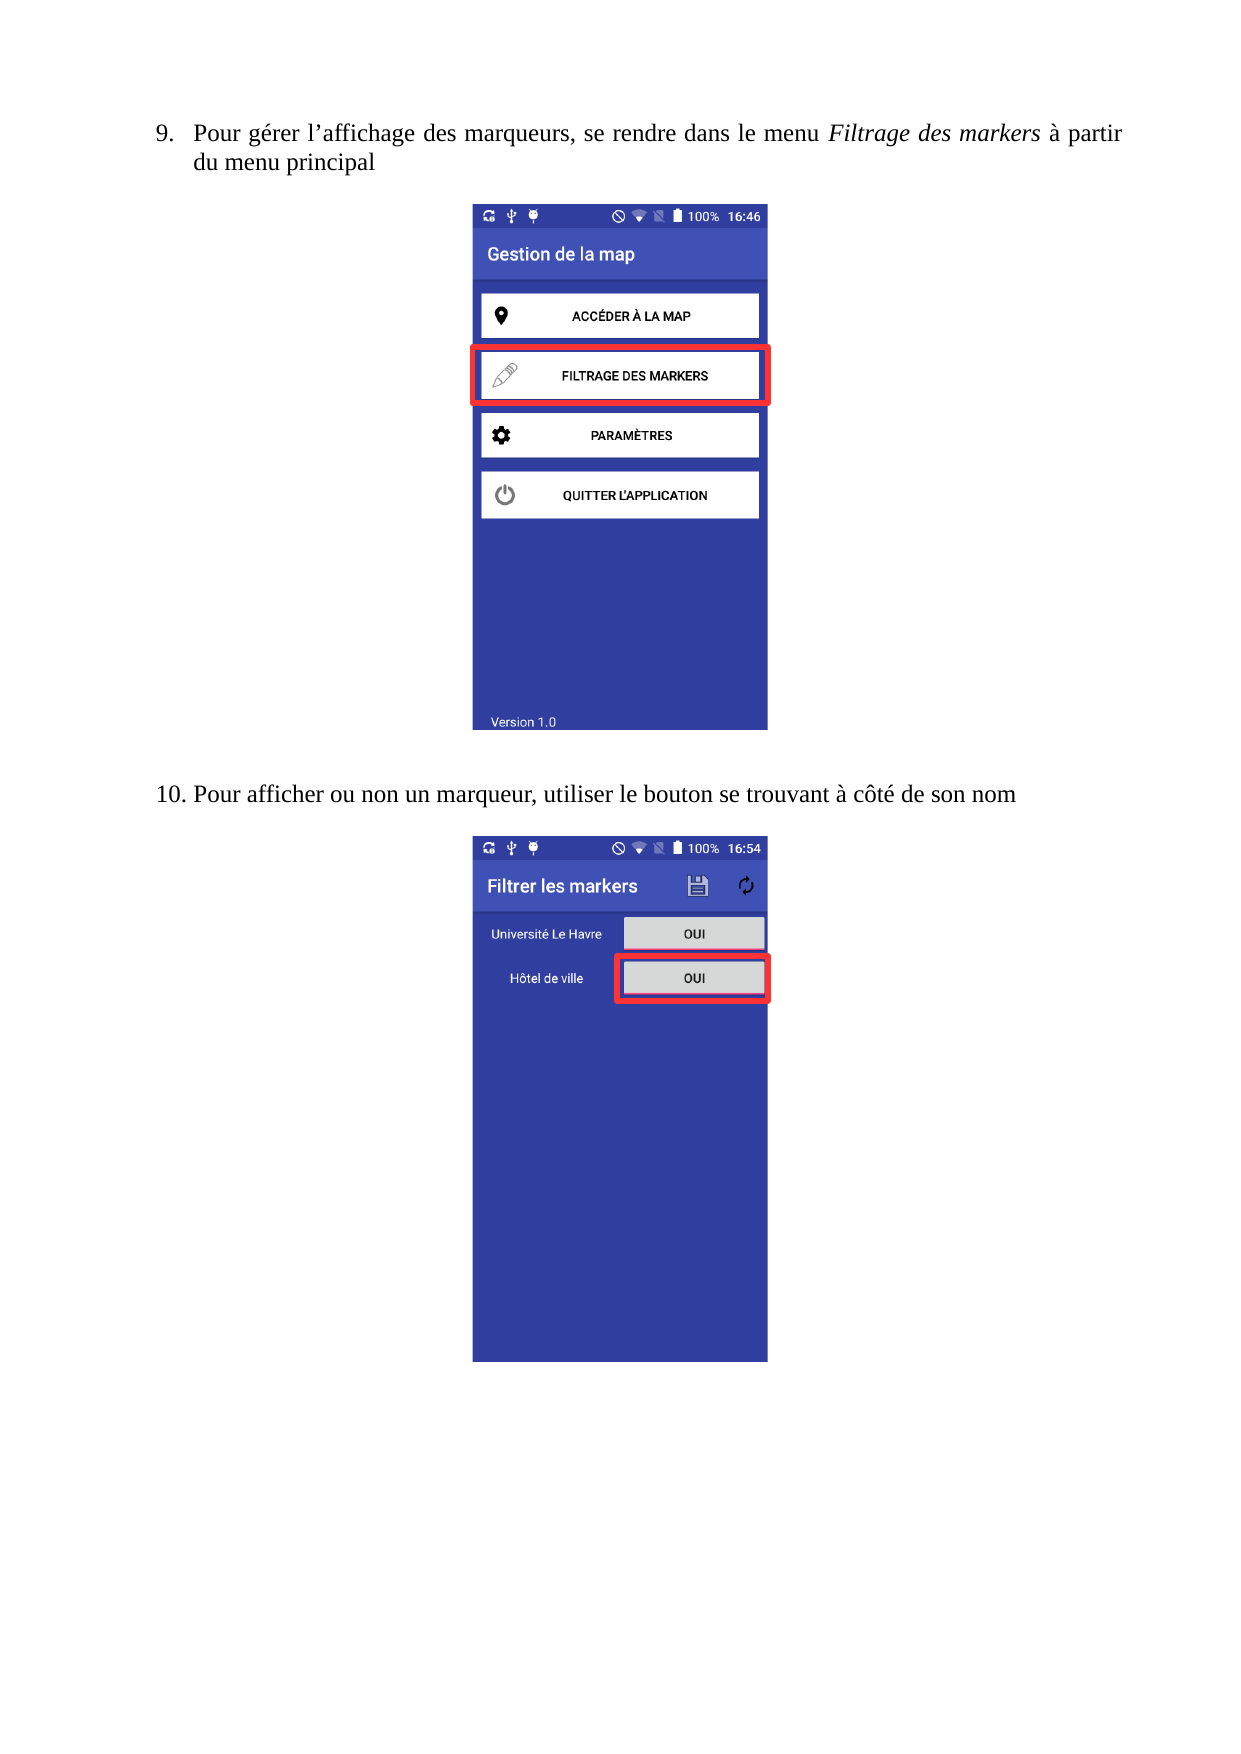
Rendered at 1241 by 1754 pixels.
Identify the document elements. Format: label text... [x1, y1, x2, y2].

picture [620, 959, 765, 998]
list Pour gérer l’affichage des marqueurs, se rendre dans le menu Filtrage des markers à partir du menu principal [156, 118, 1122, 176]
list Pour afficher ou non un marqueur, utiliser le bouton se trouvant à côté de son nom [156, 779, 1122, 808]
picture [472, 406, 768, 730]
picture [472, 836, 768, 1362]
picture [475, 350, 765, 400]
picture [472, 204, 768, 344]
